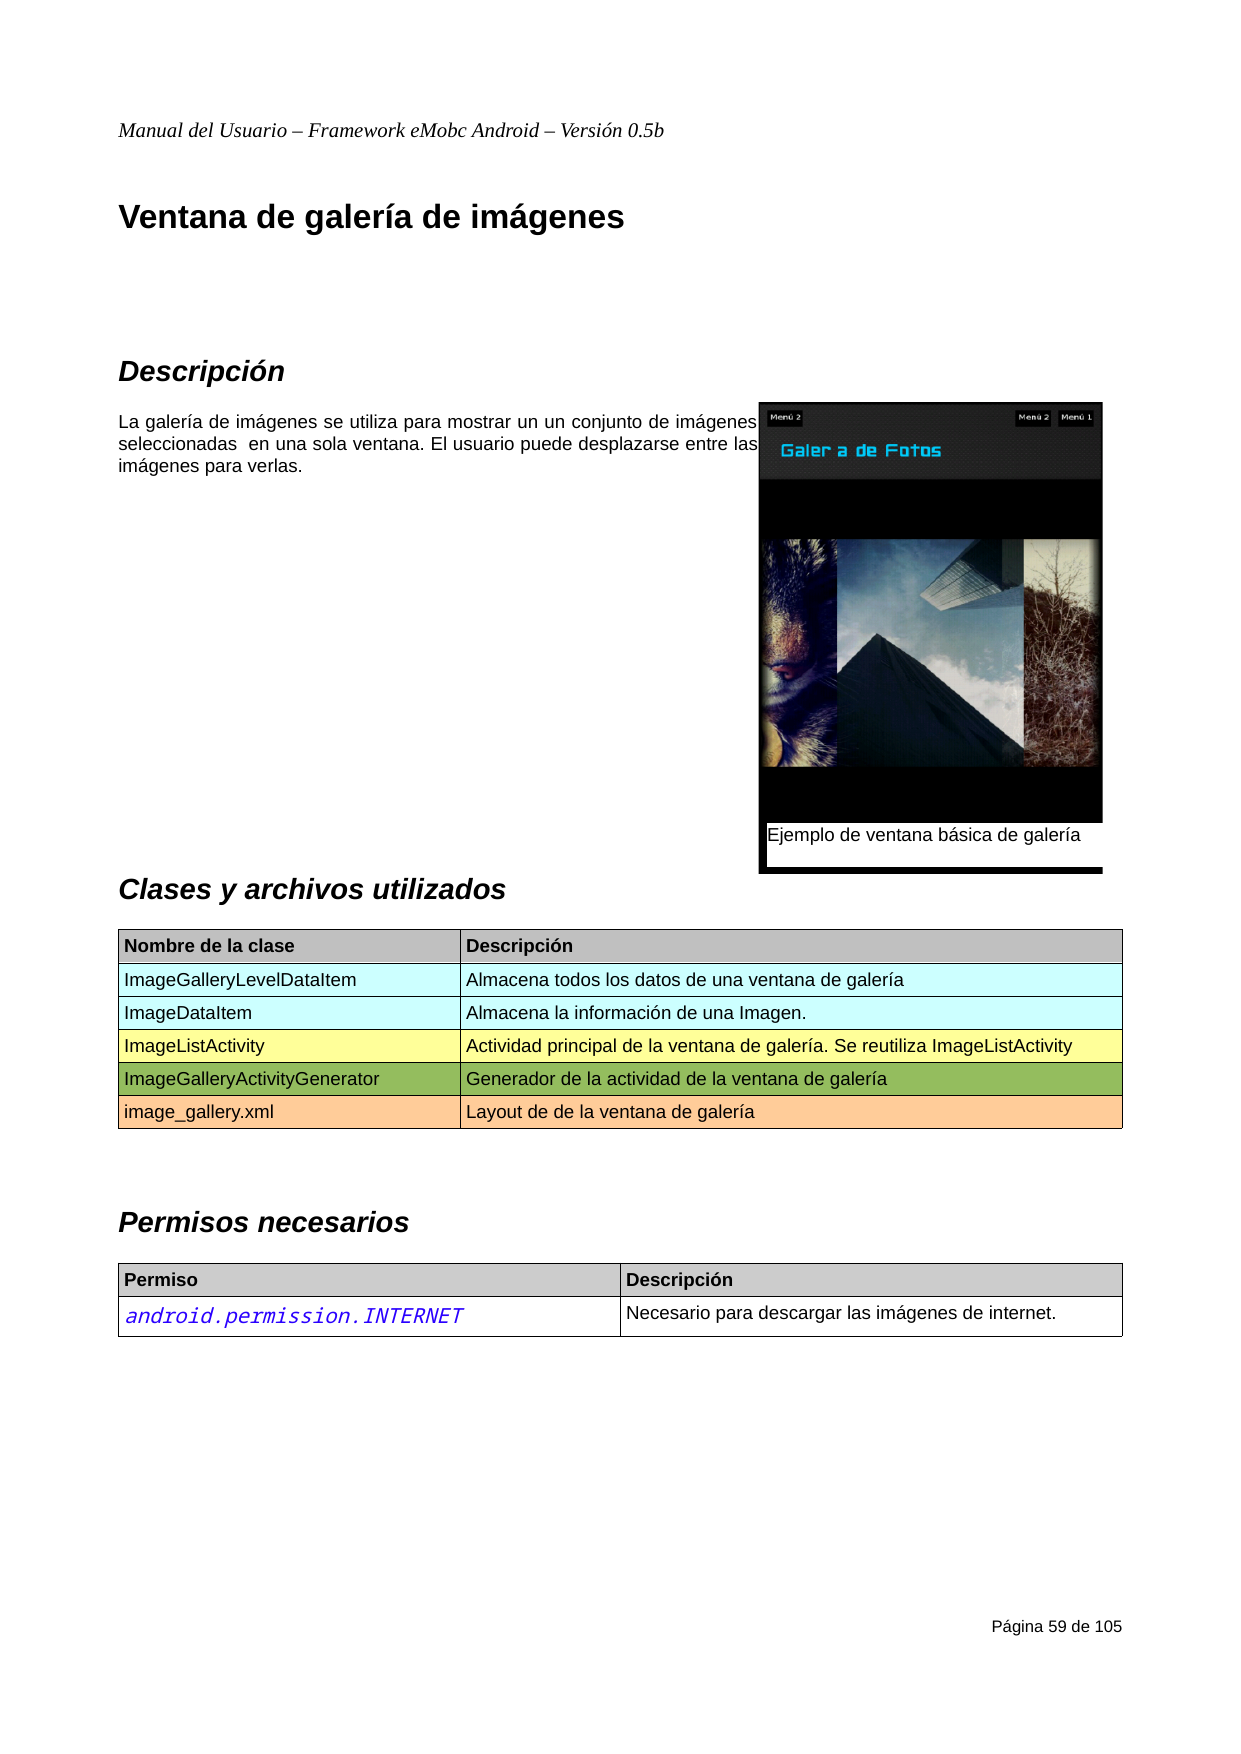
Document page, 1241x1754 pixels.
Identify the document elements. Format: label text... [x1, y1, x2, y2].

table_cell Generador de la actividad de la ventana de galería [461, 1063, 1122, 1095]
table_cell image_gallery.xml [119, 1096, 460, 1128]
subtitle Permisos necesarios [118, 1205, 1122, 1238]
table_cell Layout de de la ventana de galería [461, 1096, 1122, 1128]
table_cell ImageGalleryLevelDataItem [119, 964, 460, 996]
subtitle Descripción [118, 354, 1122, 387]
text La galería de imágenes se utiliza para mostrar un un conjunto de imágenes seleccionadas en una sola ventana. El usuario puede desplazarse entre las imágenes para verlas. [118, 411, 758, 476]
table_cell Necesario para descargar las imágenes de internet. [621, 1297, 1122, 1336]
table_header Nombre de la clase [119, 930, 460, 962]
subtitle Clases y archivos utilizados [118, 872, 1122, 905]
text Ejemplo de ventana básica de galería [767, 823, 1111, 845]
table_cell android.permission.INTERNET [119, 1297, 620, 1336]
subtitle Ventana de galería de imágenes [118, 196, 1122, 235]
table_cell ImageGalleryActivityGenerator [119, 1063, 460, 1095]
table_cell Almacena la información de una Imagen. [461, 997, 1122, 1029]
picture [758, 402, 1103, 874]
table_header Descripción [461, 930, 1122, 962]
table_cell Actividad principal de la ventana de galería. Se reutiliza ImageListActivity [461, 1030, 1122, 1062]
table_cell Almacena todos los datos de una ventana de galería [461, 964, 1122, 996]
subtitle [767, 845, 1111, 867]
table_cell ImageDataItem [119, 997, 460, 1029]
table_header Descripción [621, 1264, 1122, 1296]
table_cell ImageListActivity [119, 1030, 460, 1062]
table_header Permiso [119, 1264, 620, 1296]
